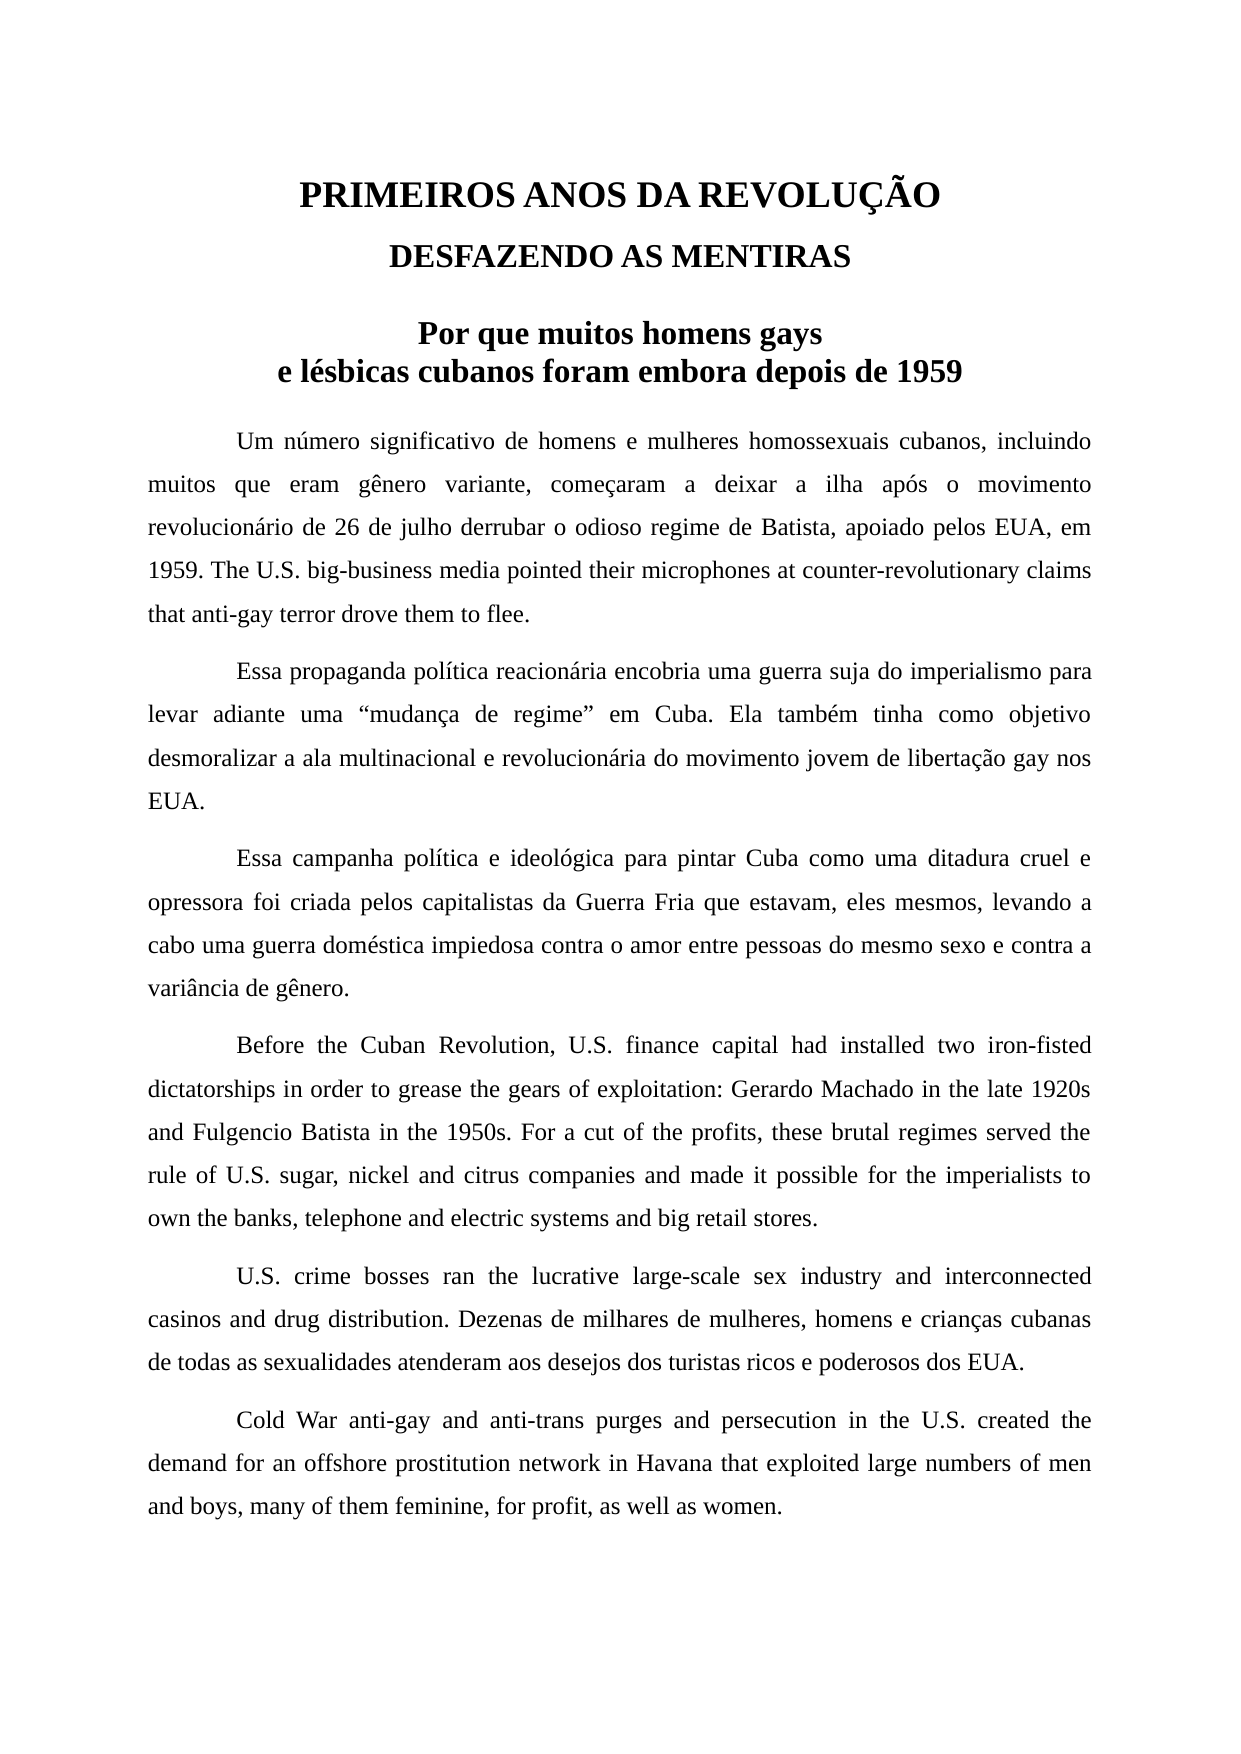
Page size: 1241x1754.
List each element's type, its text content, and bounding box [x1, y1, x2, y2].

text Cold War anti-gay and anti-trans purges and persecution in the U.S. created the demand for an offshore prostitution network in Havana that exploited large numbers of men and boys, many of them feminine, for profit, as well as women. [148, 1405, 1093, 1520]
text Um número significativo de homens e mulheres homossexuais cubanos, incluindo muitos que eram gênero variante, começaram a deixar a ilha após o movimento revolucionário de 26 de julho derrubar o odioso regime de Batista, apoiado pelos EUA, em 1959. The U.S. big-business media pointed their microphones at counter-revolutionary claims that anti-gay terror drove them to flee. [148, 426, 1093, 627]
subtitle DESFAZENDO AS MENTIRAS Por que muitos homens gays e lésbicas cubanos foram embora depois de 1959 [148, 237, 1093, 390]
text U.S. crime bosses ran the lucrative large-scale sex industry and interconnected casinos and drug distribution. Dezenas de milhares de mulheres, homens e crianças cubanas de todas as sexualidades atenderam aos desejos dos turistas ricos e poderosos dos EUA. [148, 1261, 1093, 1376]
text Before the Cuban Revolution, U.S. finance capital had installed two iron-fisted dictatorships in order to grease the gears of exploitation: Gerardo Machado in the late 1920s and Fulgencio Batista in the 1950s. For a cut of the profits, these brutal regimes served the rule of U.S. sugar, nickel and citrus companies and made it possible for the imperialists to own the banks, telephone and electric systems and big retail stores. [148, 1031, 1093, 1232]
text Essa campanha política e ideológica para pintar Cuba como uma ditadura cruel e opressora foi criada pelos capitalistas da Guerra Fria que estavam, eles mesmos, levando a cabo uma guerra doméstica impiedosa contra o amor entre pessoas do mesmo sexo e contra a variância de gênero. [148, 843, 1093, 1002]
subtitle PRIMEIROS ANOS DA REVOLUÇÃO [148, 172, 1093, 216]
text Essa propaganda política reacionária encobria uma guerra suja do imperialismo para levar adiante uma “mudança de regime” em Cuba. Ela também tinha como objetivo desmoralizar a ala multinacional e revolucionária do movimento jovem de libertação gay nos EUA. [148, 656, 1093, 814]
